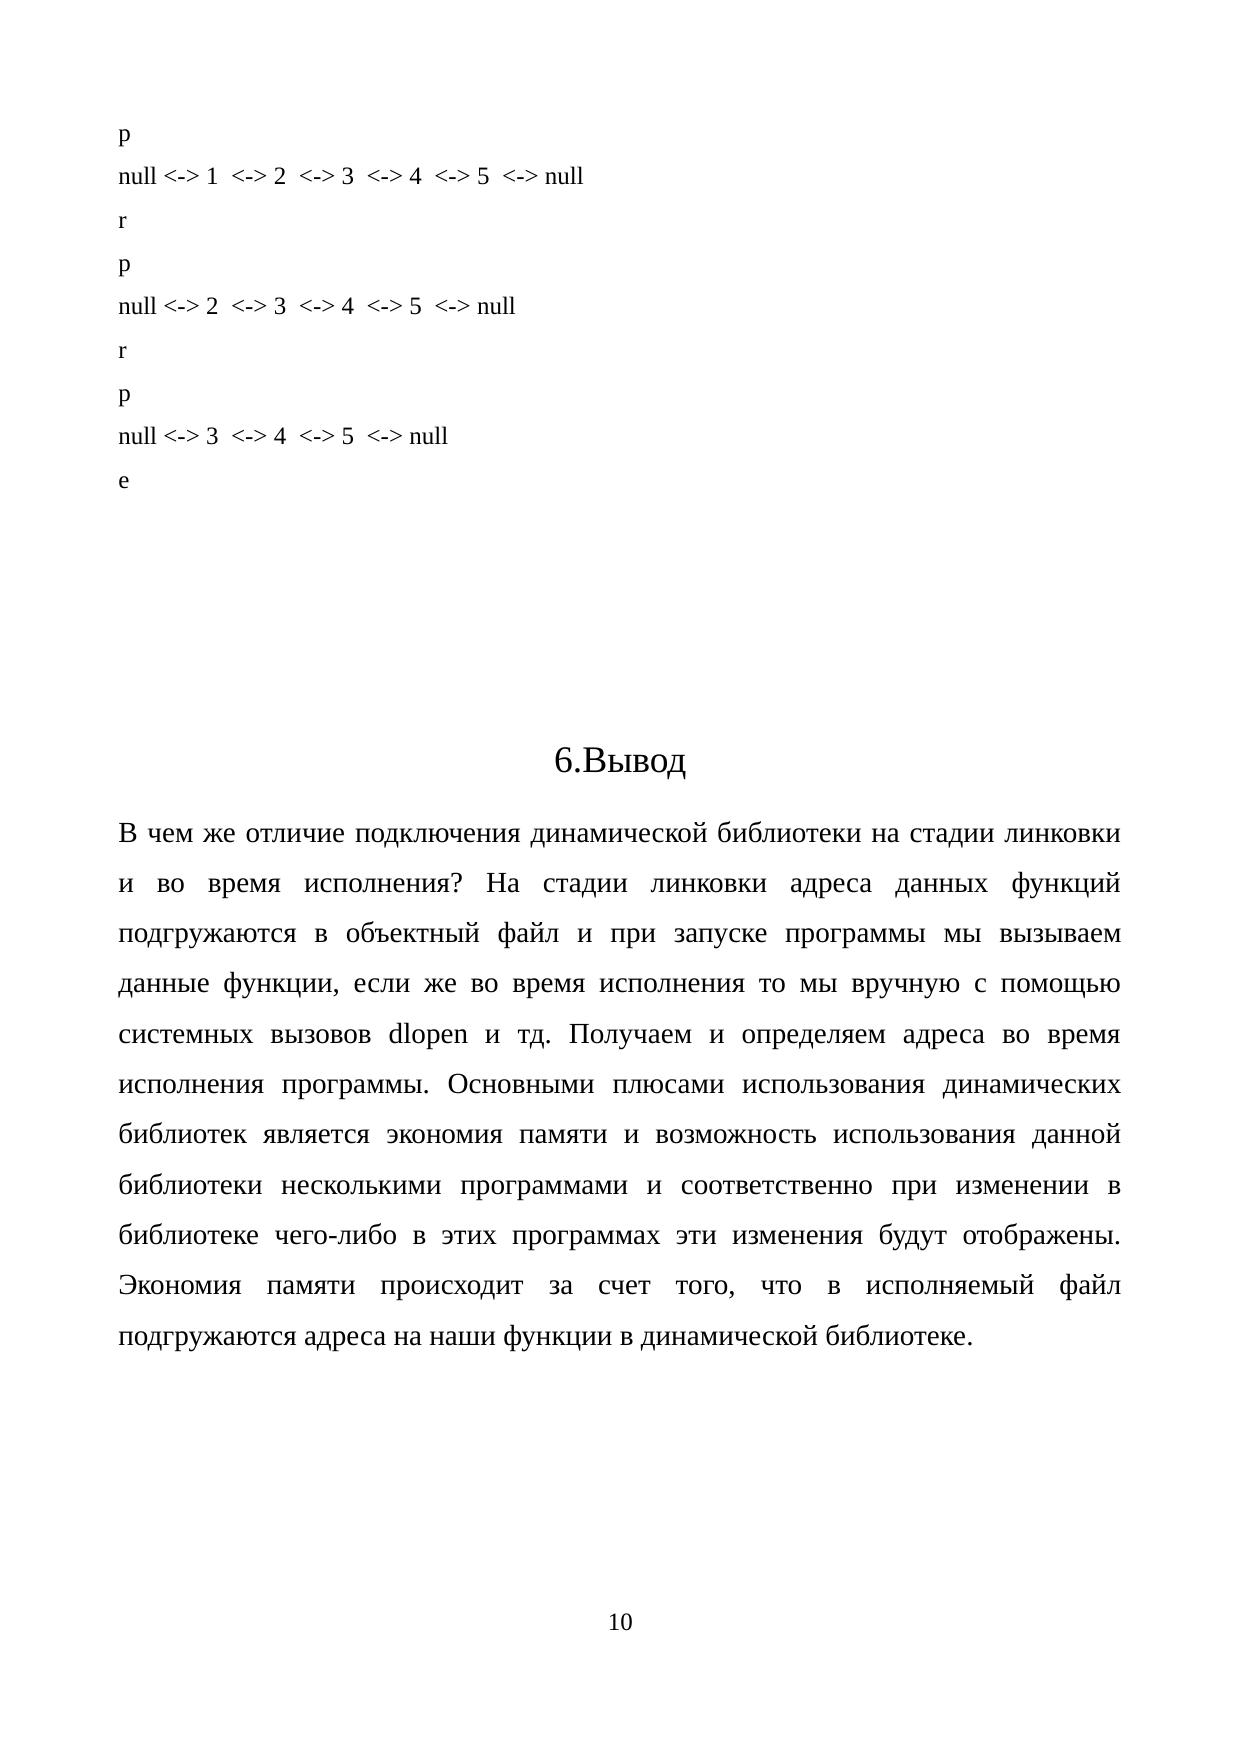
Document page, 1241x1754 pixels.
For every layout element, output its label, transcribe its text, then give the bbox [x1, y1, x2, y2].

text e [118, 465, 1122, 493]
text p [118, 248, 1122, 277]
text r [118, 335, 1122, 363]
text В чем же отличие подключения динамической библиотеки на стадии линковки и во время исполнения? На стадии линковки адреса данных функций подгружаются в объектный файл и при запуске программы мы вызываем данные функции, если же во время исполнения то мы вручную с помощью системных вызовов dlopen и тд. Получаем и определяем адреса во время исполнения программы. Основными плюсами использования динамических библиотек является экономия памяти и возможность использования данной библиотеки несколькими программами и соответственно при изменении в библиотеке чего-либо в этих программах эти изменения будут отображены. Экономия памяти происходит за счет того, что в исполняемый файл подгружаются адреса на наши функции в динамической библиотеке. [118, 815, 1122, 1351]
text r [118, 205, 1122, 233]
subtitle 6.Вывод [118, 737, 1122, 781]
text p [118, 118, 1122, 147]
text null <-> 3 <-> 4 <-> 5 <-> null [118, 421, 1122, 450]
text null <-> 1 <-> 2 <-> 3 <-> 4 <-> 5 <-> null [118, 161, 1122, 190]
text p [118, 378, 1122, 407]
text null <-> 2 <-> 3 <-> 4 <-> 5 <-> null [118, 291, 1122, 320]
